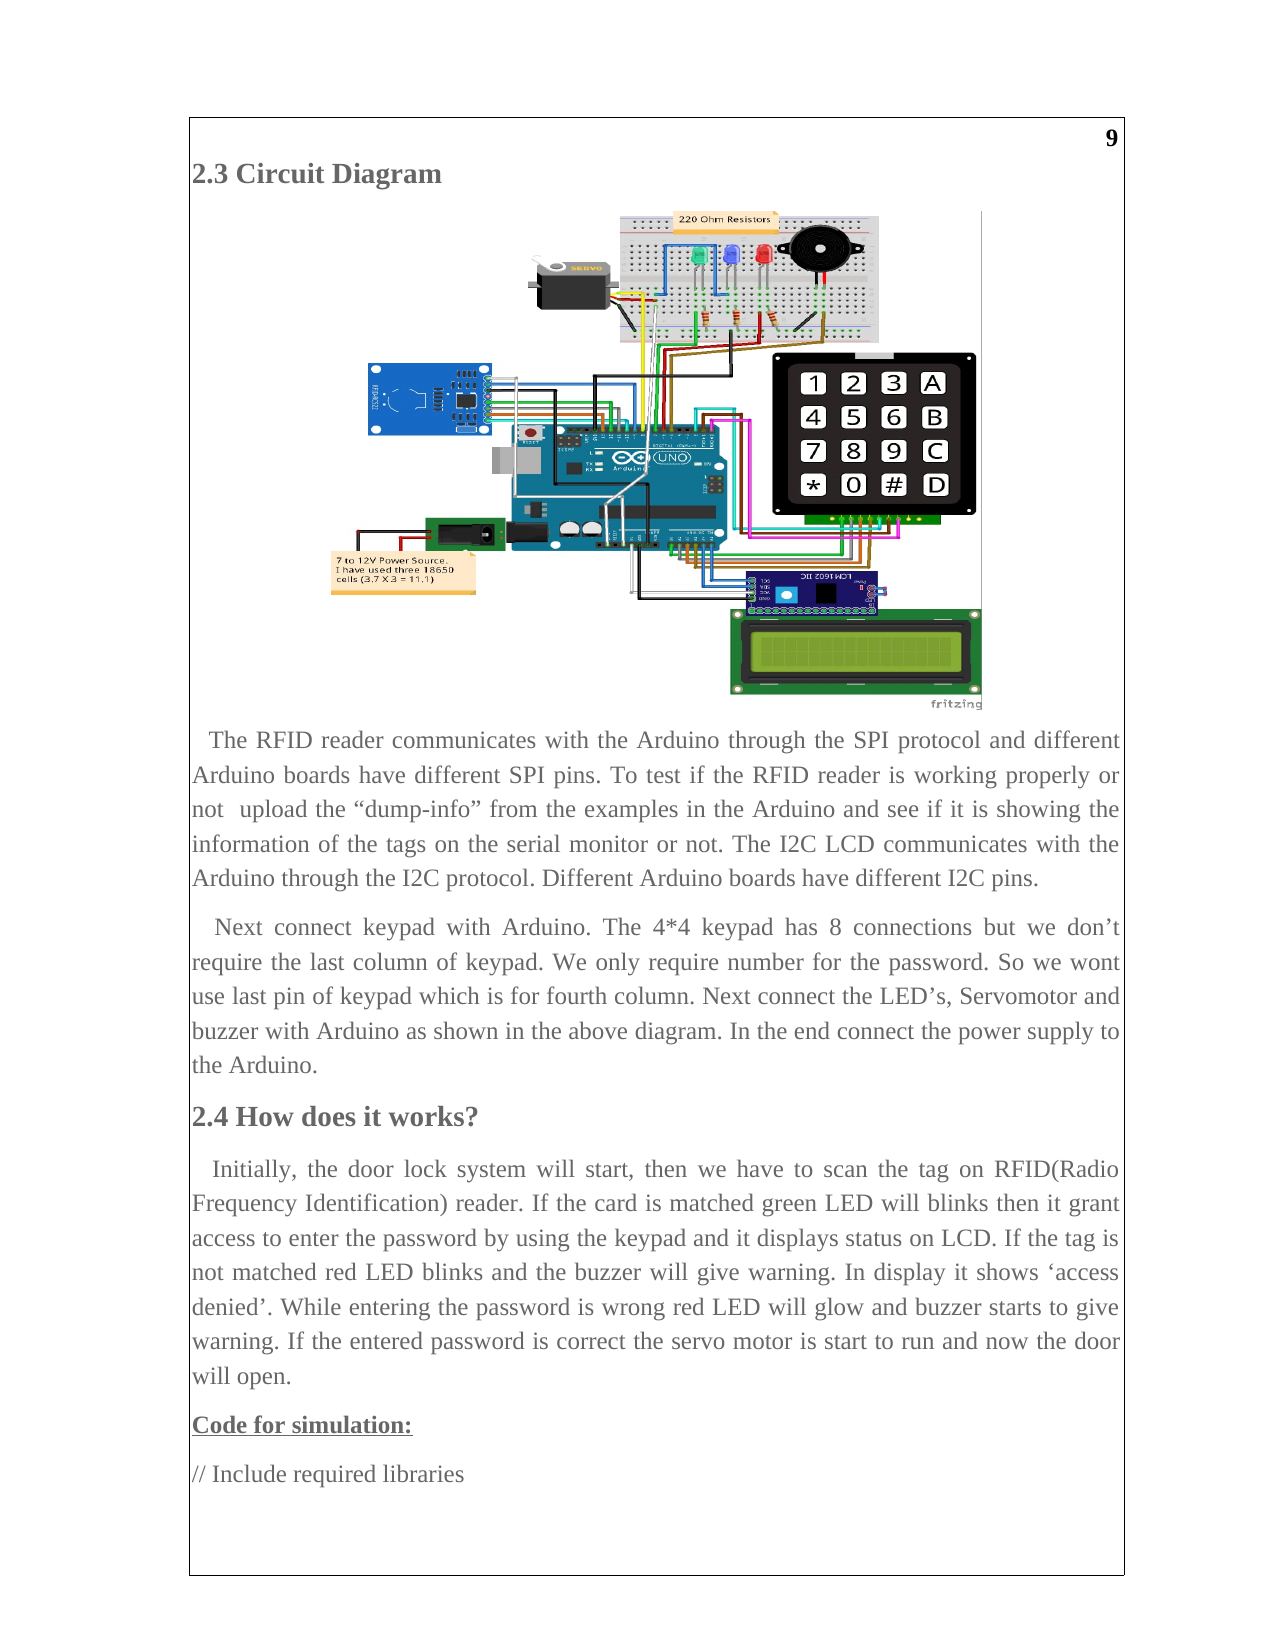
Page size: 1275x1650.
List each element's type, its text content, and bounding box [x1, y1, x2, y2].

text 2.4 How does it works? [192, 1099, 1121, 1133]
text Code for simulation: [192, 1410, 1121, 1439]
picture [331, 211, 982, 710]
text The RFID reader communicates with the Arduino through the SPI protocol and different Arduino boards have different SPI pins. To test if the RFID reader is working properly or not upload the “dump-info” from the examples in the Arduino and see if it is showing the information of the tags on the serial monitor or not. The I2C LCD communicates with the Arduino through the I2C protocol. Different Arduino boards have different I2C pins. [192, 725, 1121, 892]
text // Include required libraries [192, 1459, 1121, 1488]
text Next connect keypad with Arduino. The 4*4 keypad has 8 connections but we don’t require the last column of keypad. We only require number for the password. So we wont use last pin of keypad which is for fourth column. Next connect the LED’s, Servomotor and buzzer with Arduino as shown in the above diagram. In the end connect the power supply to the Arduino. [192, 912, 1121, 1079]
text Initially, the door lock system will start, then we have to scan the tag on RFID(Radio Frequency Identification) reader. If the card is matched green LED will blinks then it grant access to enter the password by using the keypad and it displays status on LCD. If the tag is not matched red LED blinks and the buzzer will give warning. In display it shows ‘access denied’. While entering the password is wrong red LED will glow and buzzer starts to give warning. If the entered password is correct the servo motor is start to run and now the door will open. [192, 1154, 1121, 1390]
text 2.3 Circuit Diagram [192, 156, 1121, 190]
